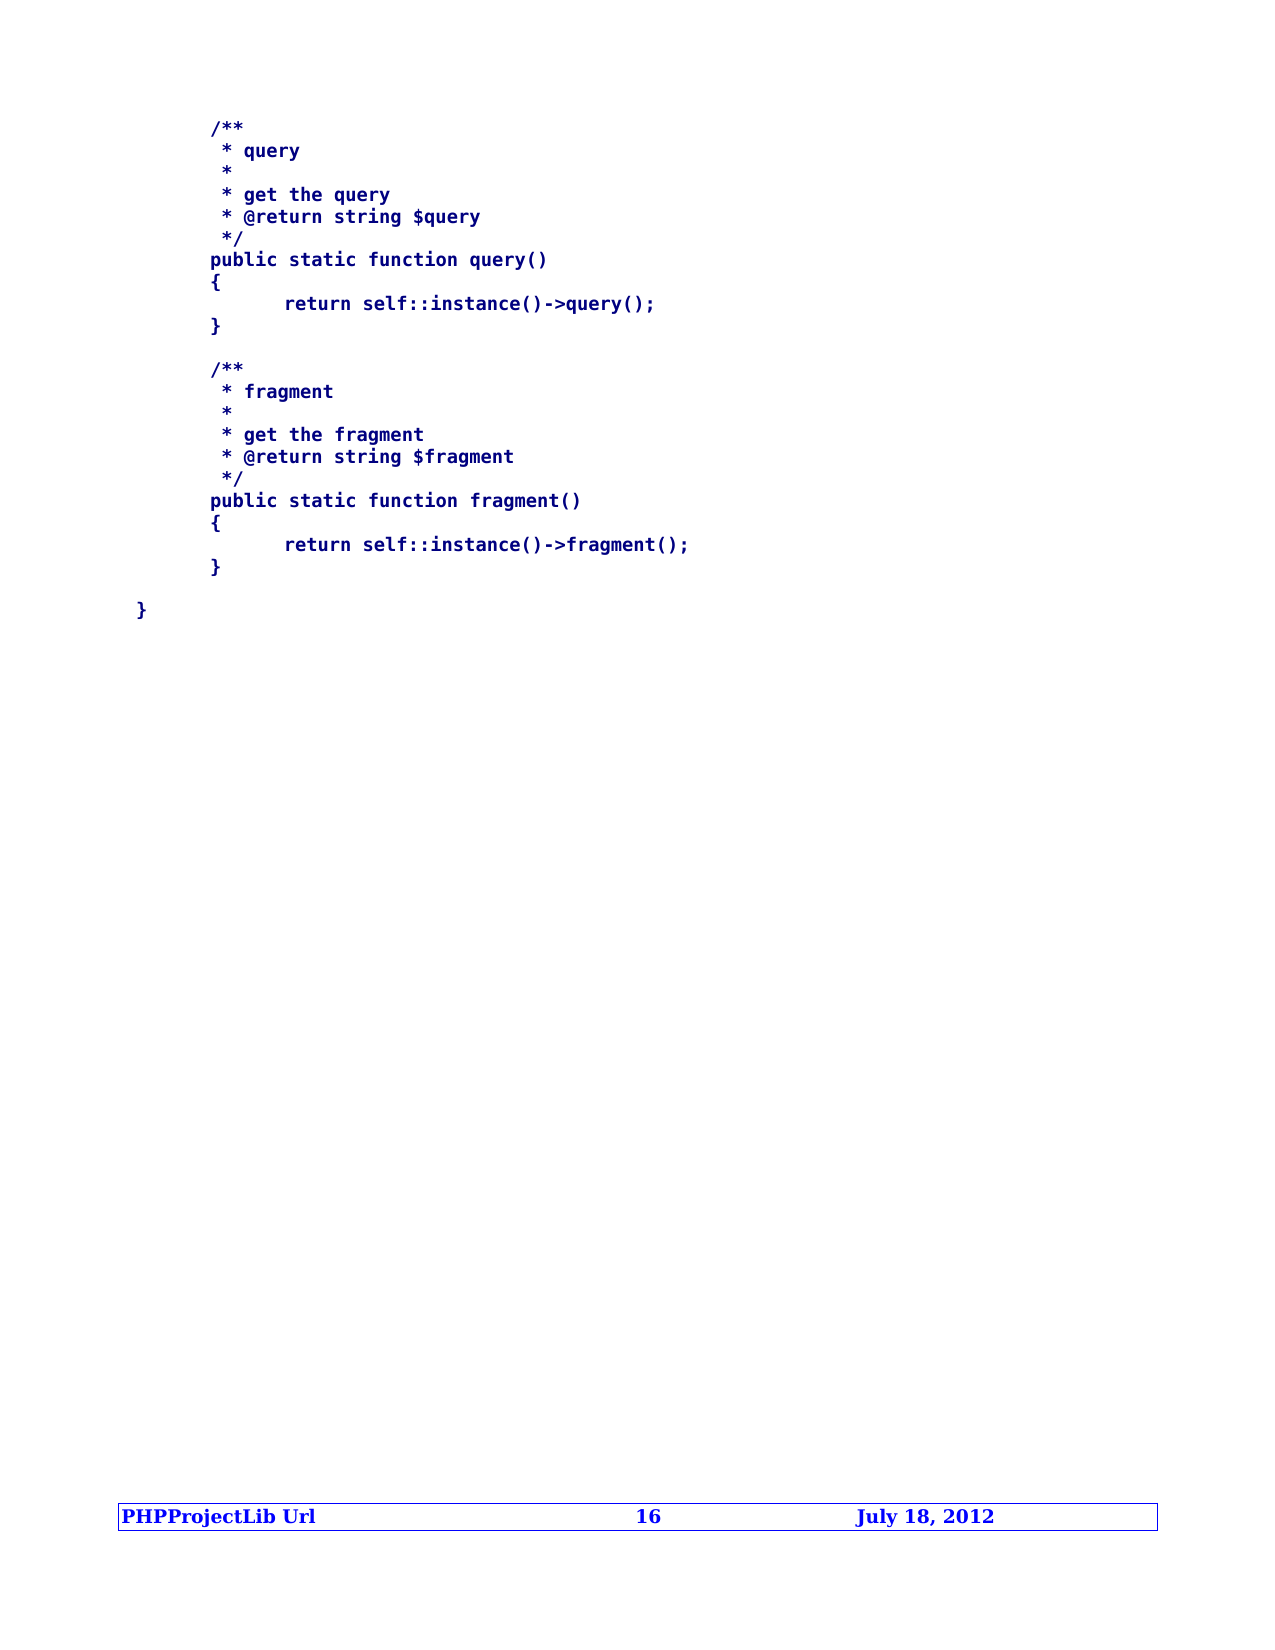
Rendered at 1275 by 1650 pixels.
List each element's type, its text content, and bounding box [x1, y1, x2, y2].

list } [136, 599, 1157, 621]
list * get the query [136, 184, 1157, 206]
list /** [136, 359, 1157, 381]
list /** [136, 118, 1157, 140]
list * @return string $query [136, 206, 1157, 227]
list public static function query() [136, 249, 1157, 271]
list * @return string $fragment [136, 446, 1157, 468]
list return self::instance()->fragment(); [136, 534, 1157, 556]
list * fragment [136, 381, 1157, 402]
list return self::instance()->query(); [136, 293, 1157, 315]
list * [136, 402, 1157, 424]
list * get the fragment [136, 424, 1157, 446]
list */ [136, 227, 1157, 249]
list { [136, 512, 1157, 534]
list } [136, 556, 1157, 577]
list } [136, 315, 1157, 337]
list * [136, 162, 1157, 184]
list */ [136, 468, 1157, 490]
list public static function fragment() [136, 490, 1157, 512]
list { [136, 271, 1157, 293]
list * query [136, 140, 1157, 162]
